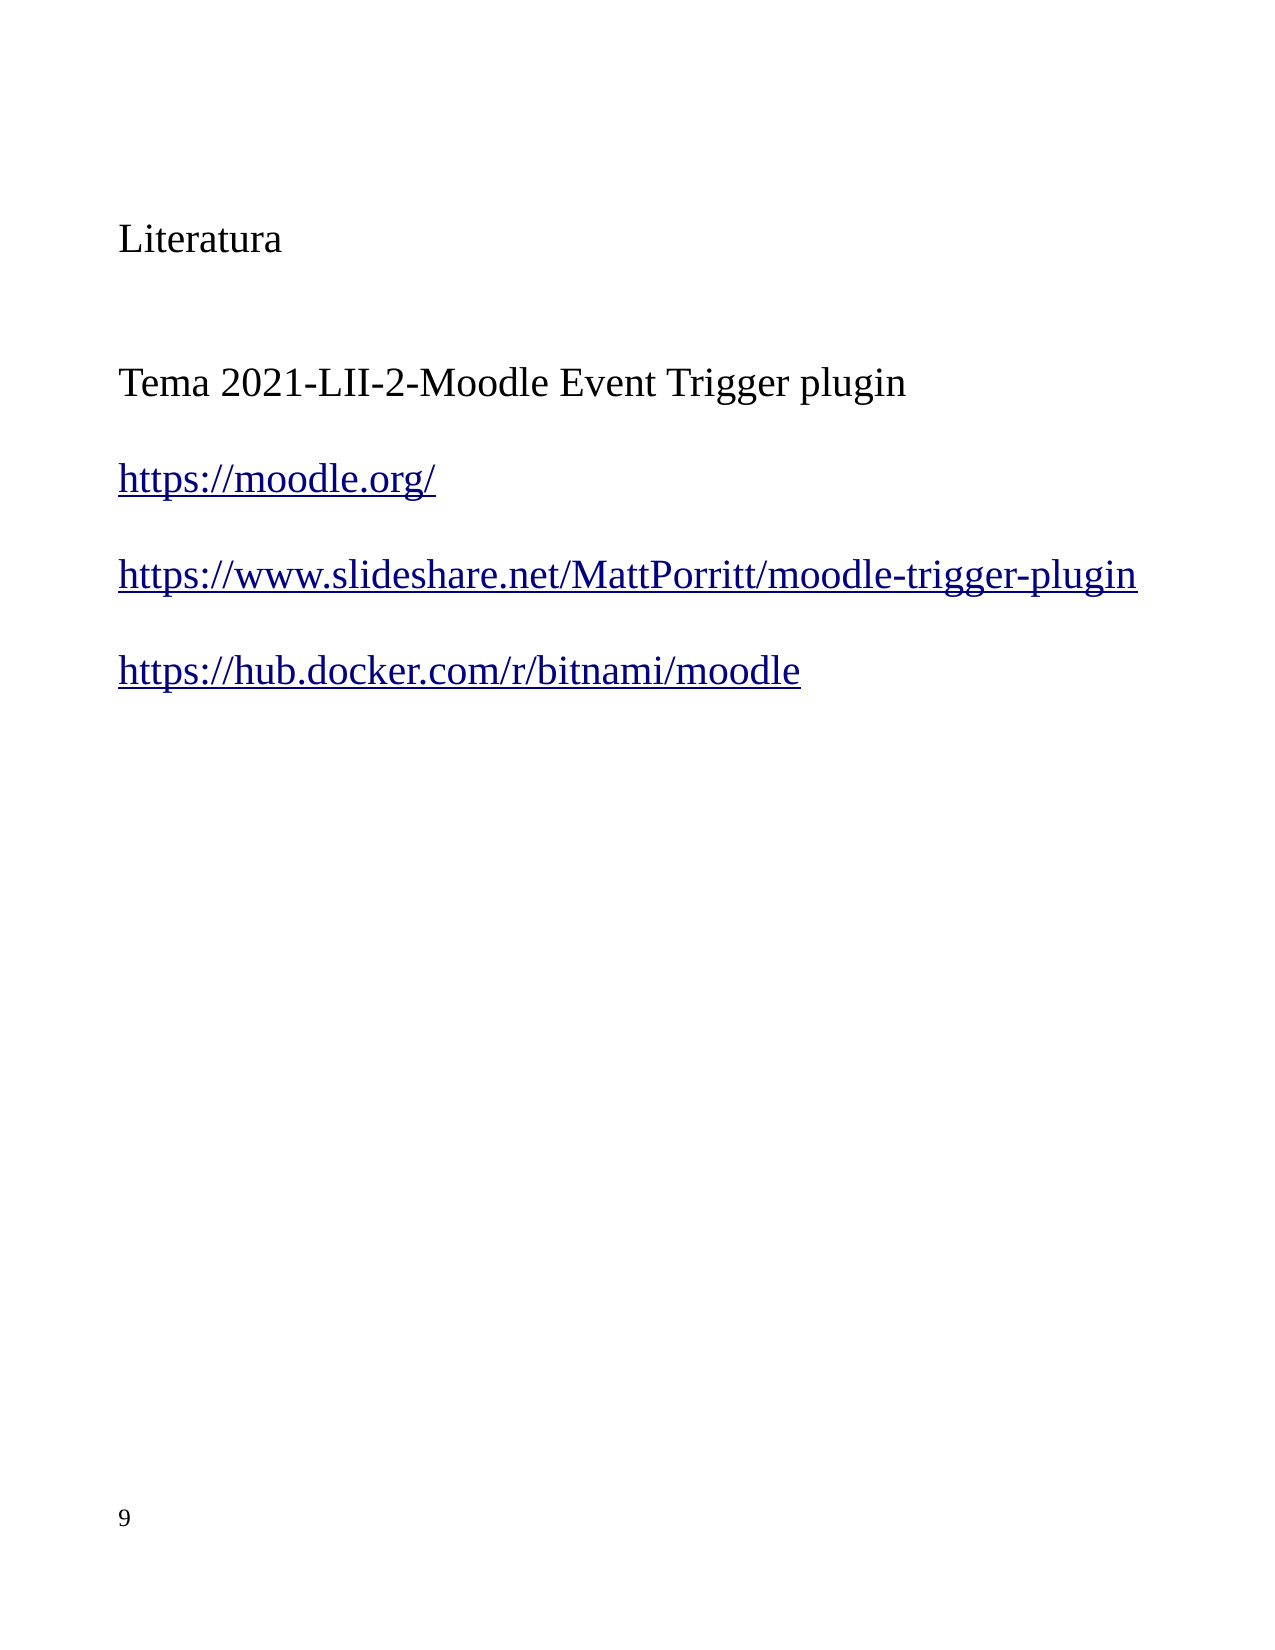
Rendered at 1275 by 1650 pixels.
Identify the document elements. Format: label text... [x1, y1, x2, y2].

text Tema 2021-LII-2-Moodle Event Trigger plugin [118, 358, 1157, 406]
text https://moodle.org/ [118, 453, 1157, 501]
text Literatura [118, 214, 1157, 262]
text https://www.slideshare.net/MattPorritt/moodle-trigger-plugin [118, 549, 1157, 597]
text https://hub.docker.com/r/bitnami/moodle [118, 645, 1157, 693]
